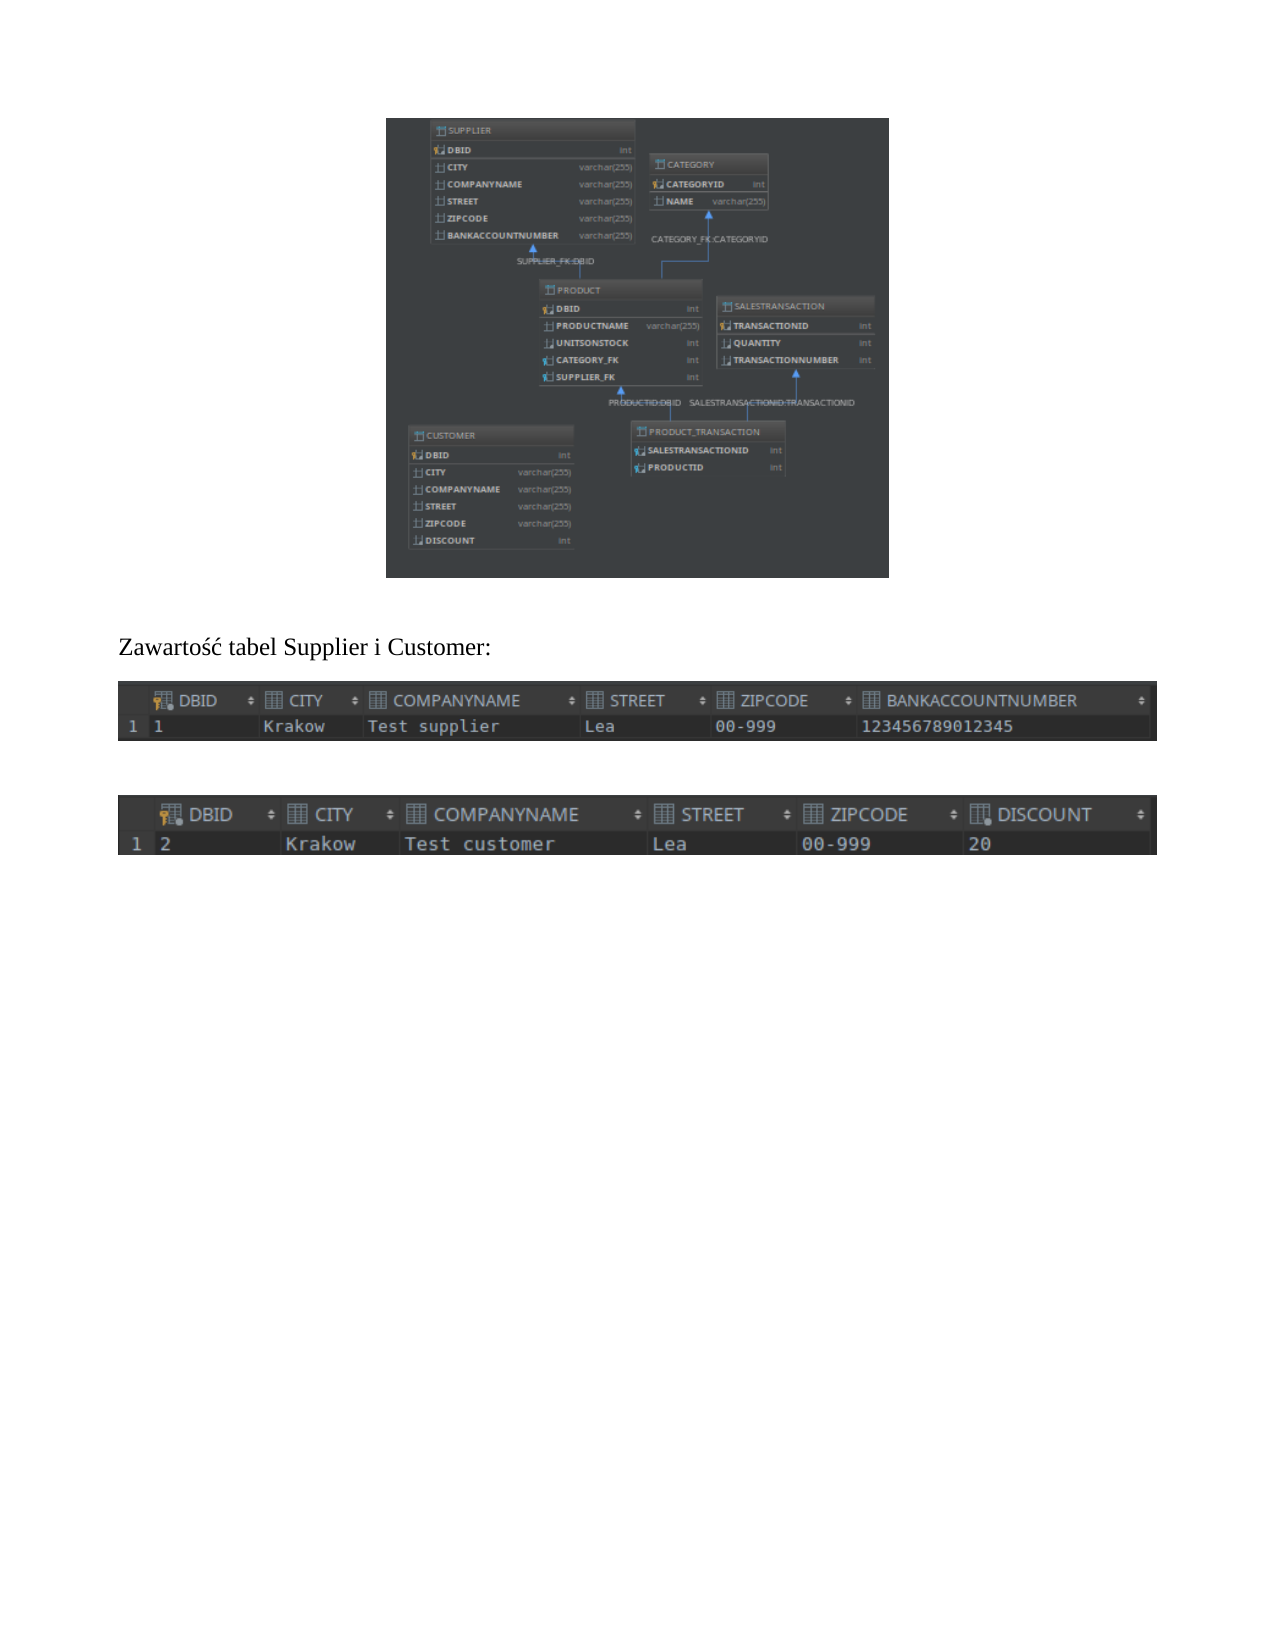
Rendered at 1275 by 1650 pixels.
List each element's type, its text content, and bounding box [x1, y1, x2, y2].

picture [118, 681, 1157, 741]
picture [118, 795, 1157, 855]
picture [386, 118, 889, 578]
text Zawartość tabel Supplier i Customer: [118, 632, 1157, 661]
